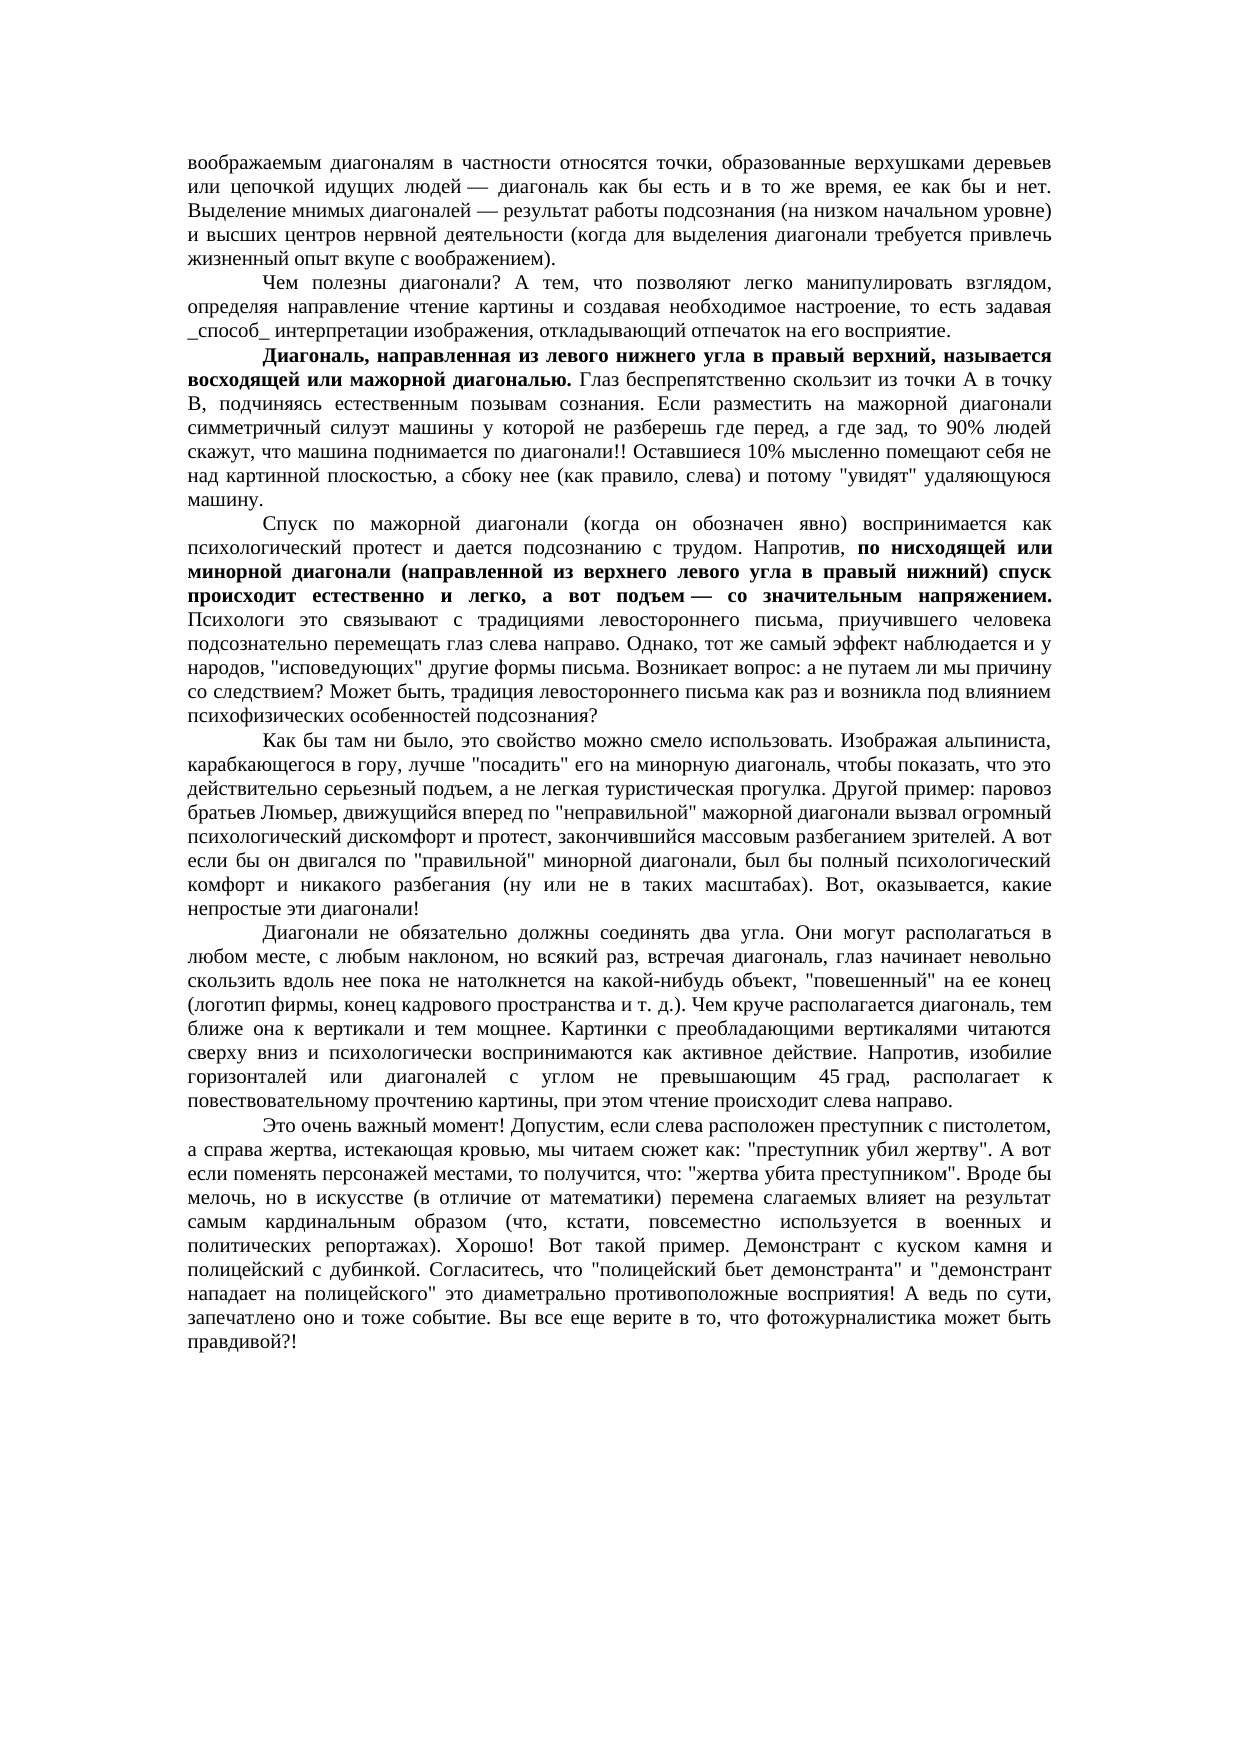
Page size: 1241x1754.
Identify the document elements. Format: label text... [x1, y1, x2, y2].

text воображаемым диагоналям в частности относятся точки, образованные верхушками деревьев или цепочкой идущих людей — диагональ как бы есть и в то же время, ее как бы и нет. Выделение мнимых диагоналей — результат работы подсознания (на низком начальном уровне) и высших центров нервной деятельности (когда для выделения диагонали требуется привлечь жизненный опыт вкупе с воображением). [187, 150, 1053, 270]
text Как бы там ни было, это свойство можно смело использовать. Изображая альпиниста, карабкающегося в гору, лучше "посадить" его на минорную диагональ, чтобы показать, что это действительно серьезный подъем, а не легкая туристическая прогулка. Другой пример: паровоз братьев Люмьер, движущийся вперед по "неправильной" мажорной диагонали вызвал огромный психологический дискомфорт и протест, закончившийся массовым разбеганием зрителей. А вот если бы он двигался по "правильной" минорной диагонали, был бы полный психологический комфорт и никакого разбегания (ну или не в таких масштабах). Вот, оказывается, какие непростые эти диагонали! [187, 727, 1053, 920]
text Чем полезны диагонали? А тем, что позволяют легко манипулировать взглядом, определяя направление чтение картины и создавая необходимое настроение, то есть задавая _способ_ интерпретации изображения, откладывающий отпечаток на его восприятие. [187, 270, 1053, 342]
text Диагональ, направленная из левого нижнего угла в правый верхний, называется восходящей или мажорной диагональю. Глаз беспрепятственно скользит из точки А в точку B, подчиняясь естественным позывам сознания. Если разместить на мажорной диагонали симметричный силуэт машины у которой не разберешь где перед, а где зад, то 90% людей скажут, что машина поднимается по диагонали!! Оставшиеся 10% мысленно помещают себя не над картинной плоскостью, а сбоку нее (как правило, слева) и потому "увидят" удаляющуюся машину. [187, 342, 1053, 511]
text Диагонали не обязательно должны соединять два угла. Они могут располагаться в любом месте, с любым наклоном, но всякий раз, встречая диагональ, глаз начинает невольно скользить вдоль нее пока не натолкнется на какой-нибудь объект, "повешенный" на ее конец (логотип фирмы, конец кадрового пространства и т. д.). Чем круче располагается диагональ, тем ближе она к вертикали и тем мощнее. Картинки с преобладающими вертикалями читаются сверху вниз и психологически воспринимаются как активное действие. Напротив, изобилие горизонталей или диагоналей с углом не превышающим 45 град, располагает к повествовательному прочтению картины, при этом чтение происходит слева направо. [187, 920, 1053, 1112]
text Спуск по мажорной диагонали (когда он обозначен явно) воспринимается как психологический протест и дается подсознанию с трудом. Напротив, по нисходящей или минорной диагонали (направленной из верхнего левого угла в правый нижний) спуск происходит естественно и легко, а вот подъем — со значительным напряжением. Психологи это связывают с традициями левостороннего письма, приучившего человека подсознательно перемещать глаз слева направо. Однако, тот же самый эффект наблюдается и у народов, "исповедующих" другие формы письма. Возникает вопрос: а не путаем ли мы причину со следствием? Может быть, традиция левостороннего письма как раз и возникла под влиянием психофизических особенностей подсознания? [187, 511, 1053, 727]
text Это очень важный момент! Допустим, если слева расположен преступник с пистолетом, а справа жертва, истекающая кровью, мы читаем сюжет как: "преступник убил жертву". А вот если поменять персонажей местами, то получится, что: "жертва убита преступником". Вроде бы мелочь, но в искусстве (в отличие от математики) перемена слагаемых влияет на результат самым кардинальным образом (что, кстати, повсеместно используется в военных и политических репортажах). Хорошо! Вот такой пример. Демонстрант с куском камня и полицейский с дубинкой. Согласитесь, что "полицейский бьет демонстранта" и "демонстрант нападает на полицейского" это диаметрально противоположные восприятия! А ведь по сути, запечатлено оно и тоже событие. Вы все еще верите в то, что фотожурналистика может быть правдивой?! [187, 1112, 1053, 1353]
